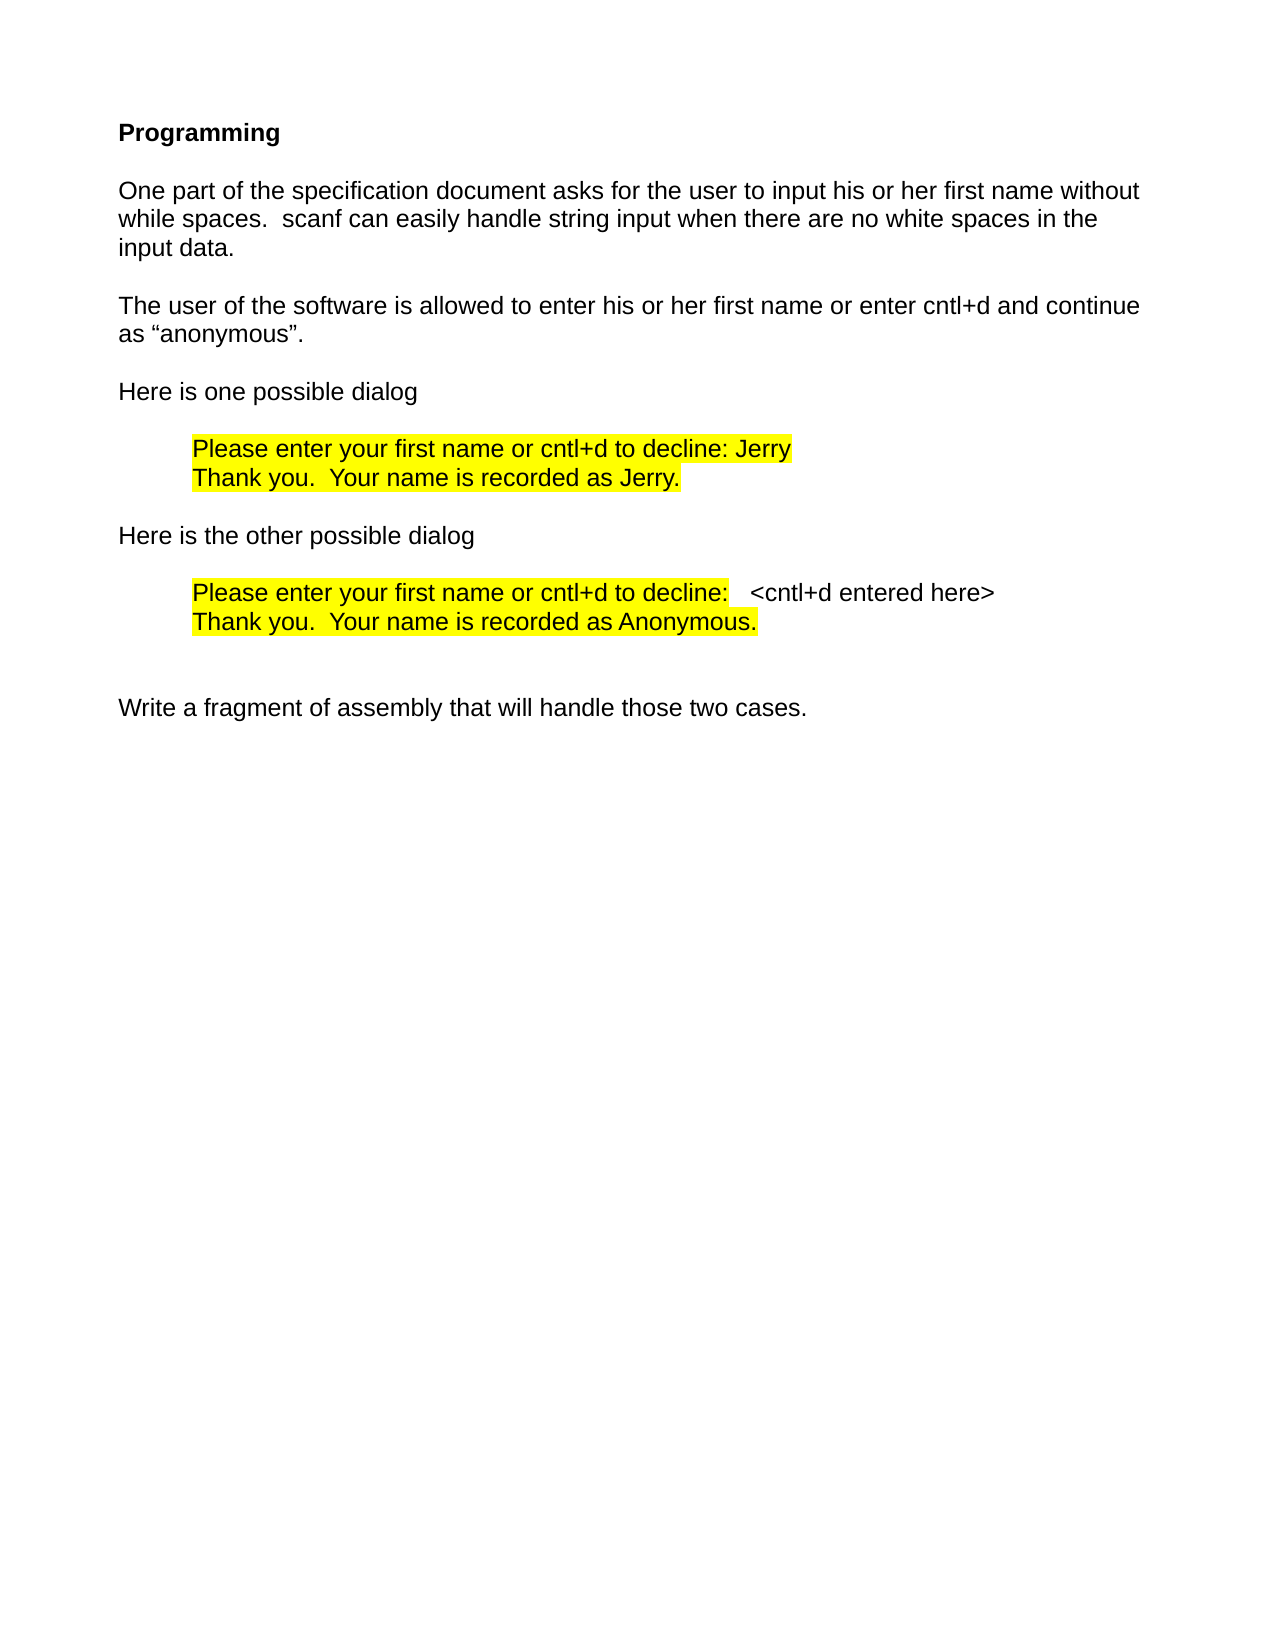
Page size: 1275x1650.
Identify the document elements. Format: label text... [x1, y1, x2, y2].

text Here is the other possible dialog [118, 521, 1157, 549]
text Please enter your first name or cntl+d to decline: Jerry [118, 434, 1157, 463]
text Thank you. Your name is recorded as Jerry. [118, 463, 1157, 492]
text One part of the specification document asks for the user to input his or her first name without while spaces. scanf can easily handle string input when there are no white spaces in the input data. [118, 176, 1157, 262]
text Please enter your first name or cntl+d to decline: <cntl+d entered here> [118, 578, 1157, 607]
text Write a fragment of assembly that will handle those two cases. [118, 693, 1157, 722]
text Programming [118, 118, 1157, 147]
text The user of the software is allowed to enter his or her first name or enter cntl+d and continue as “anonymous”. [118, 291, 1157, 348]
text Thank you. Your name is recorded as Anonymous. [118, 607, 1157, 636]
text Here is one possible dialog [118, 377, 1157, 406]
